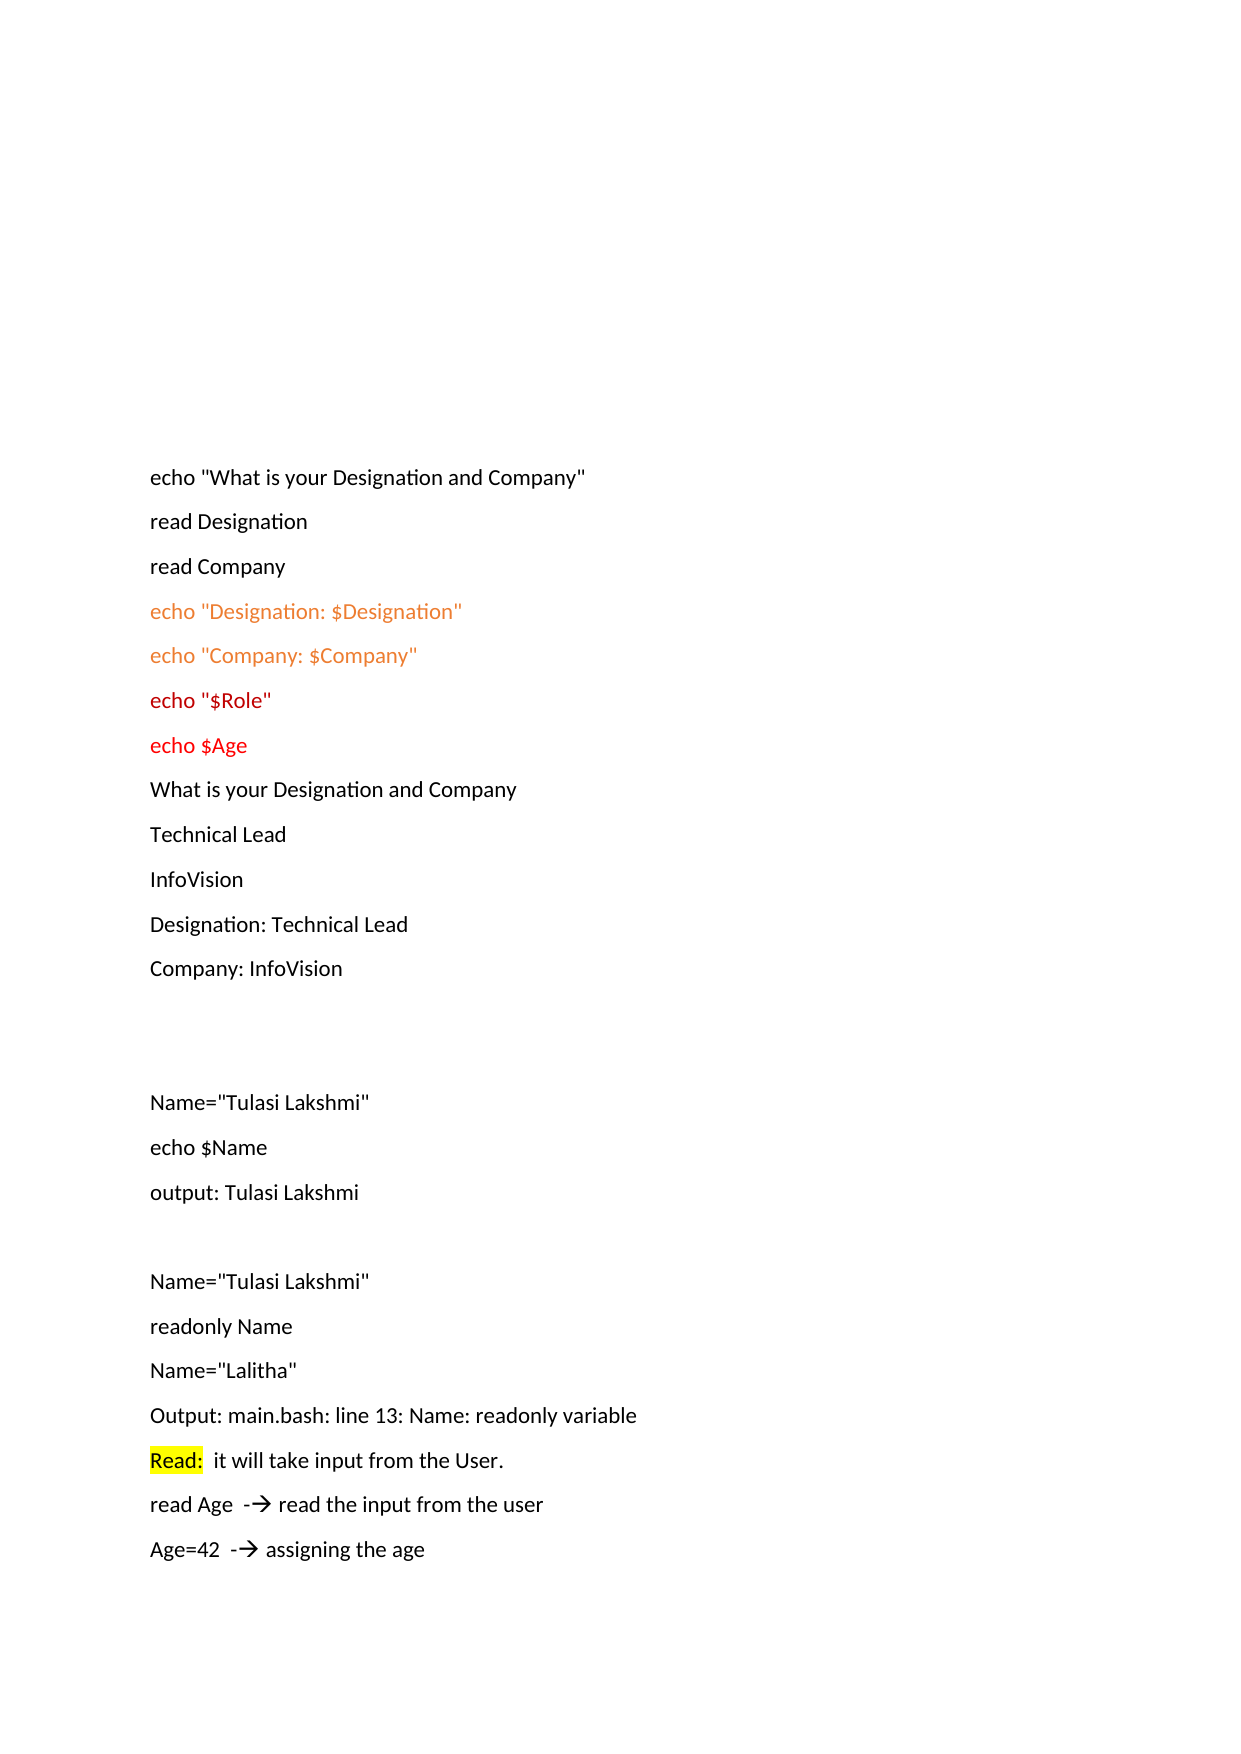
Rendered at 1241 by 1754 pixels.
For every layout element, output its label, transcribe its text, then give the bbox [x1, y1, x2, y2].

text read Designation [150, 507, 1090, 536]
text Technical Lead [150, 820, 1090, 848]
text read Age - read the input from the user [150, 1491, 1090, 1519]
text echo "Company: $Company" [150, 642, 1090, 669]
text readonly Name [150, 1312, 1090, 1340]
text Name="Lalitha" [150, 1357, 1090, 1384]
text Name="Tulasi Lakshmi" [150, 1267, 1090, 1295]
text Company: InfoVision [150, 954, 1090, 982]
text read Company [150, 552, 1090, 580]
text echo "What is your Designation and Company" [150, 463, 1090, 491]
text output: Tulasi Lakshmi [150, 1178, 1090, 1206]
text echo "Designation: $Designation" [150, 597, 1090, 625]
text InfoVision [150, 865, 1090, 893]
text Name="Tulasi Lakshmi" [150, 1088, 1090, 1116]
text Read: it will take input from the User. [150, 1446, 1090, 1474]
text Output: main.bash: line 13: Name: readonly variable [150, 1401, 1090, 1429]
text echo "$Role" [150, 686, 1090, 714]
text echo $Name [150, 1133, 1090, 1161]
text What is your Designation and Company [150, 776, 1090, 804]
text Designation: Technical Lead [150, 910, 1090, 938]
text Age=42 - assigning the age [150, 1535, 1090, 1563]
text echo $Age [150, 731, 1090, 759]
